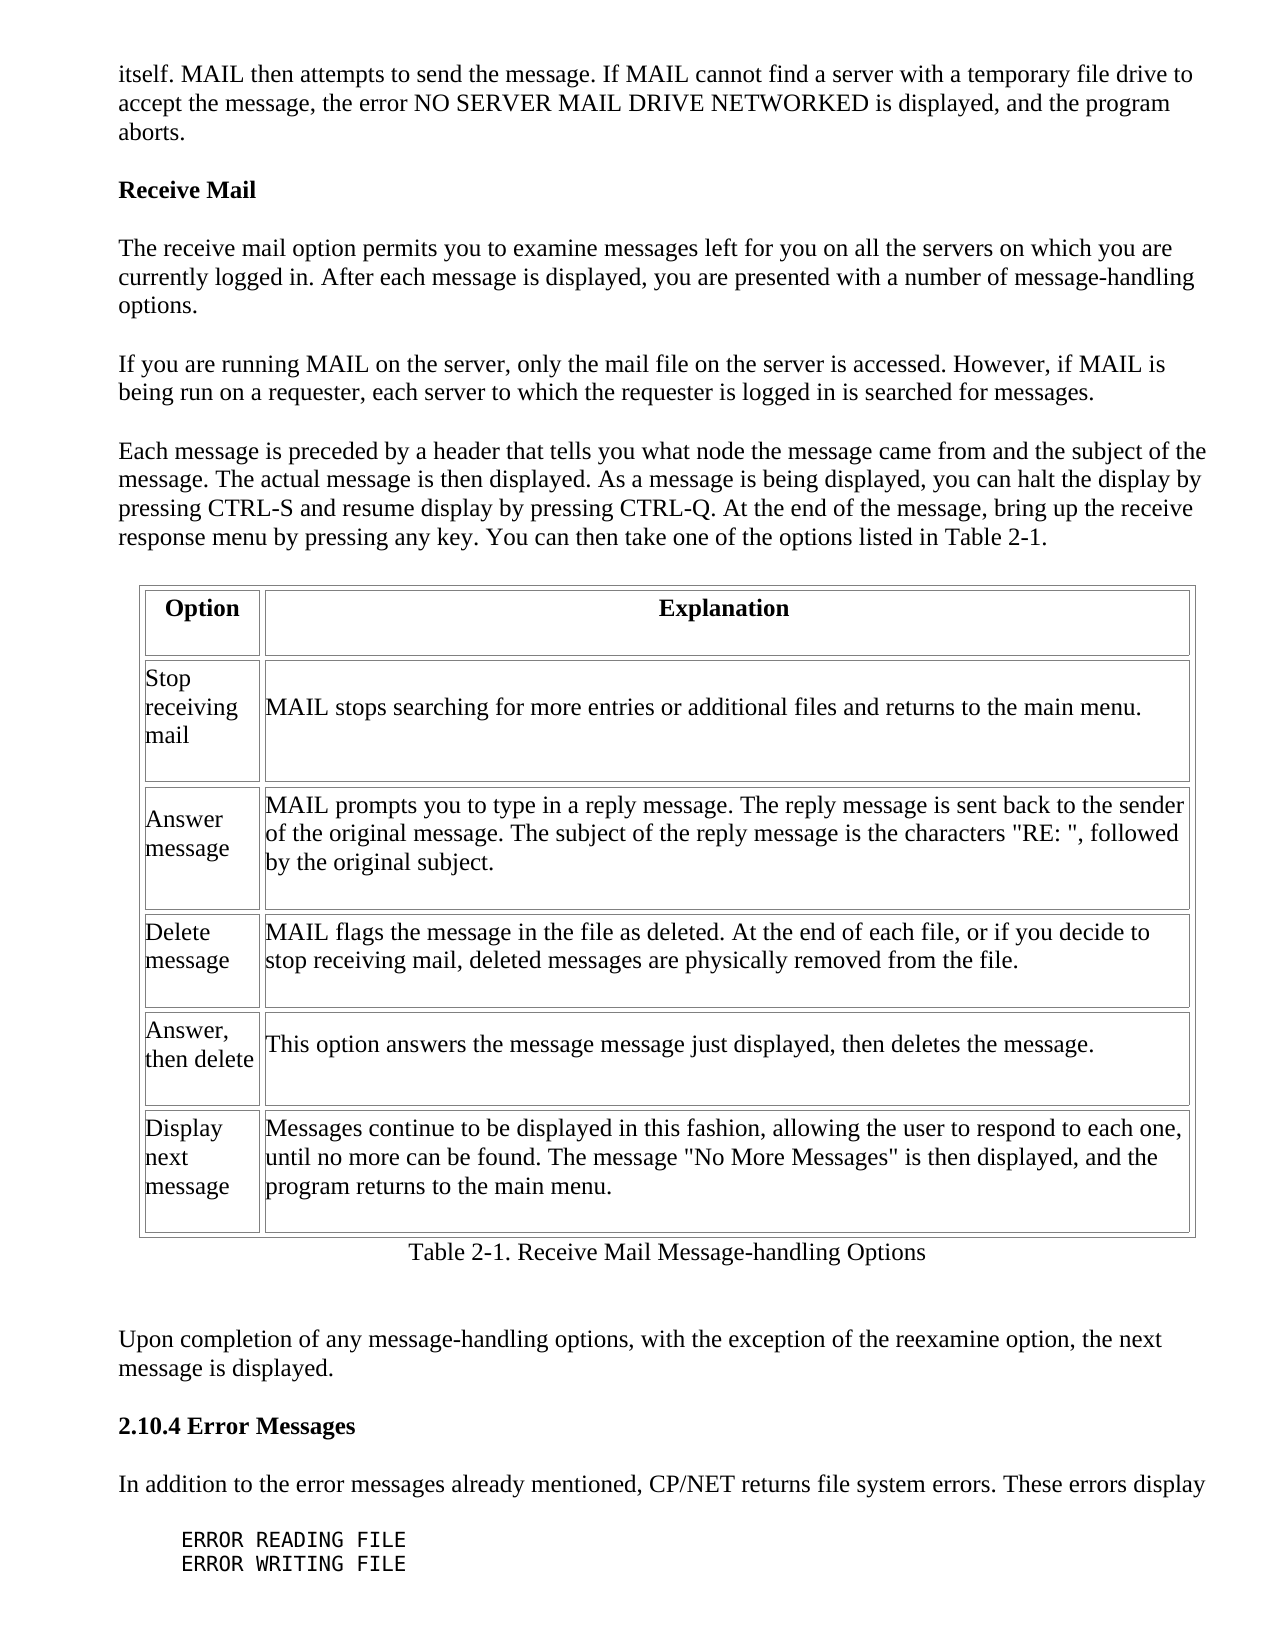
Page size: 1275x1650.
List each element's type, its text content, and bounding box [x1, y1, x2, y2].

text ERROR WRITING FILE [118, 1552, 1216, 1576]
text If you are running MAIL on the server, only the mail file on the server is accessed. However, if MAIL is being run on a requester, each server to which the requester is logged in is searched for messages. [118, 349, 1216, 406]
table_cell Answer, then delete [142, 1007, 262, 1105]
text itself. MAIL then attempts to send the message. If MAIL cannot find a server with a temporary file drive to accept the message, the error NO SERVER MAIL DRIVE NETWORKED is displayed, and the program aborts. [118, 59, 1216, 145]
table_header Explanation [262, 586, 1192, 654]
text Upon completion of any message-handling options, with the exception of the reexamine option, the next message is displayed. [118, 1324, 1216, 1382]
table_cell Display next message [142, 1105, 262, 1232]
text ERROR READING FILE [118, 1528, 1216, 1552]
table_cell Answer message [142, 781, 262, 908]
table_header Option [142, 586, 262, 654]
text 2.10.4 Error Messages [118, 1411, 1216, 1440]
text The receive mail option permits you to examine messages left for you on all the servers on which you are currently logged in. After each message is displayed, you are presented with a number of message-handling options. [118, 233, 1216, 319]
table_cell This option answers the message message just displayed, then deletes the message. [262, 1007, 1192, 1105]
table_cell Delete message [142, 909, 262, 1007]
text Table 2-1. Receive Mail Message-handling Options [118, 1237, 1216, 1266]
table_cell Stop receiving mail [142, 655, 262, 781]
table_cell MAIL prompts you to type in a reply message. The reply message is sent back to the sender of the original message. The subject of the reply message is the characters "RE: ", followed by the original subject. [262, 781, 1192, 908]
text Receive Mail [118, 175, 1216, 203]
table_cell Messages continue to be displayed in this fashion, allowing the user to respond to each one, until no more can be found. The message "No More Messages" is then displayed, and the program returns to the main menu. [262, 1105, 1192, 1232]
table_cell MAIL stops searching for more entries or additional files and returns to the main menu. [262, 655, 1192, 781]
text In addition to the error messages already mentioned, CP/NET returns file system errors. These errors display [118, 1469, 1216, 1498]
text Each message is preceded by a header that tells you what node the message came from and the subject of the message. The actual message is then displayed. As a message is being displayed, you can halt the display by pressing CTRL-S and resume display by pressing CTRL-Q. At the end of the message, bring up the receive response menu by pressing any key. You can then take one of the options listed in Table 2-1. [118, 436, 1216, 551]
table_cell MAIL flags the message in the file as deleted. At the end of each file, or if you decide to stop receiving mail, deleted messages are physically removed from the file. [262, 909, 1192, 1007]
